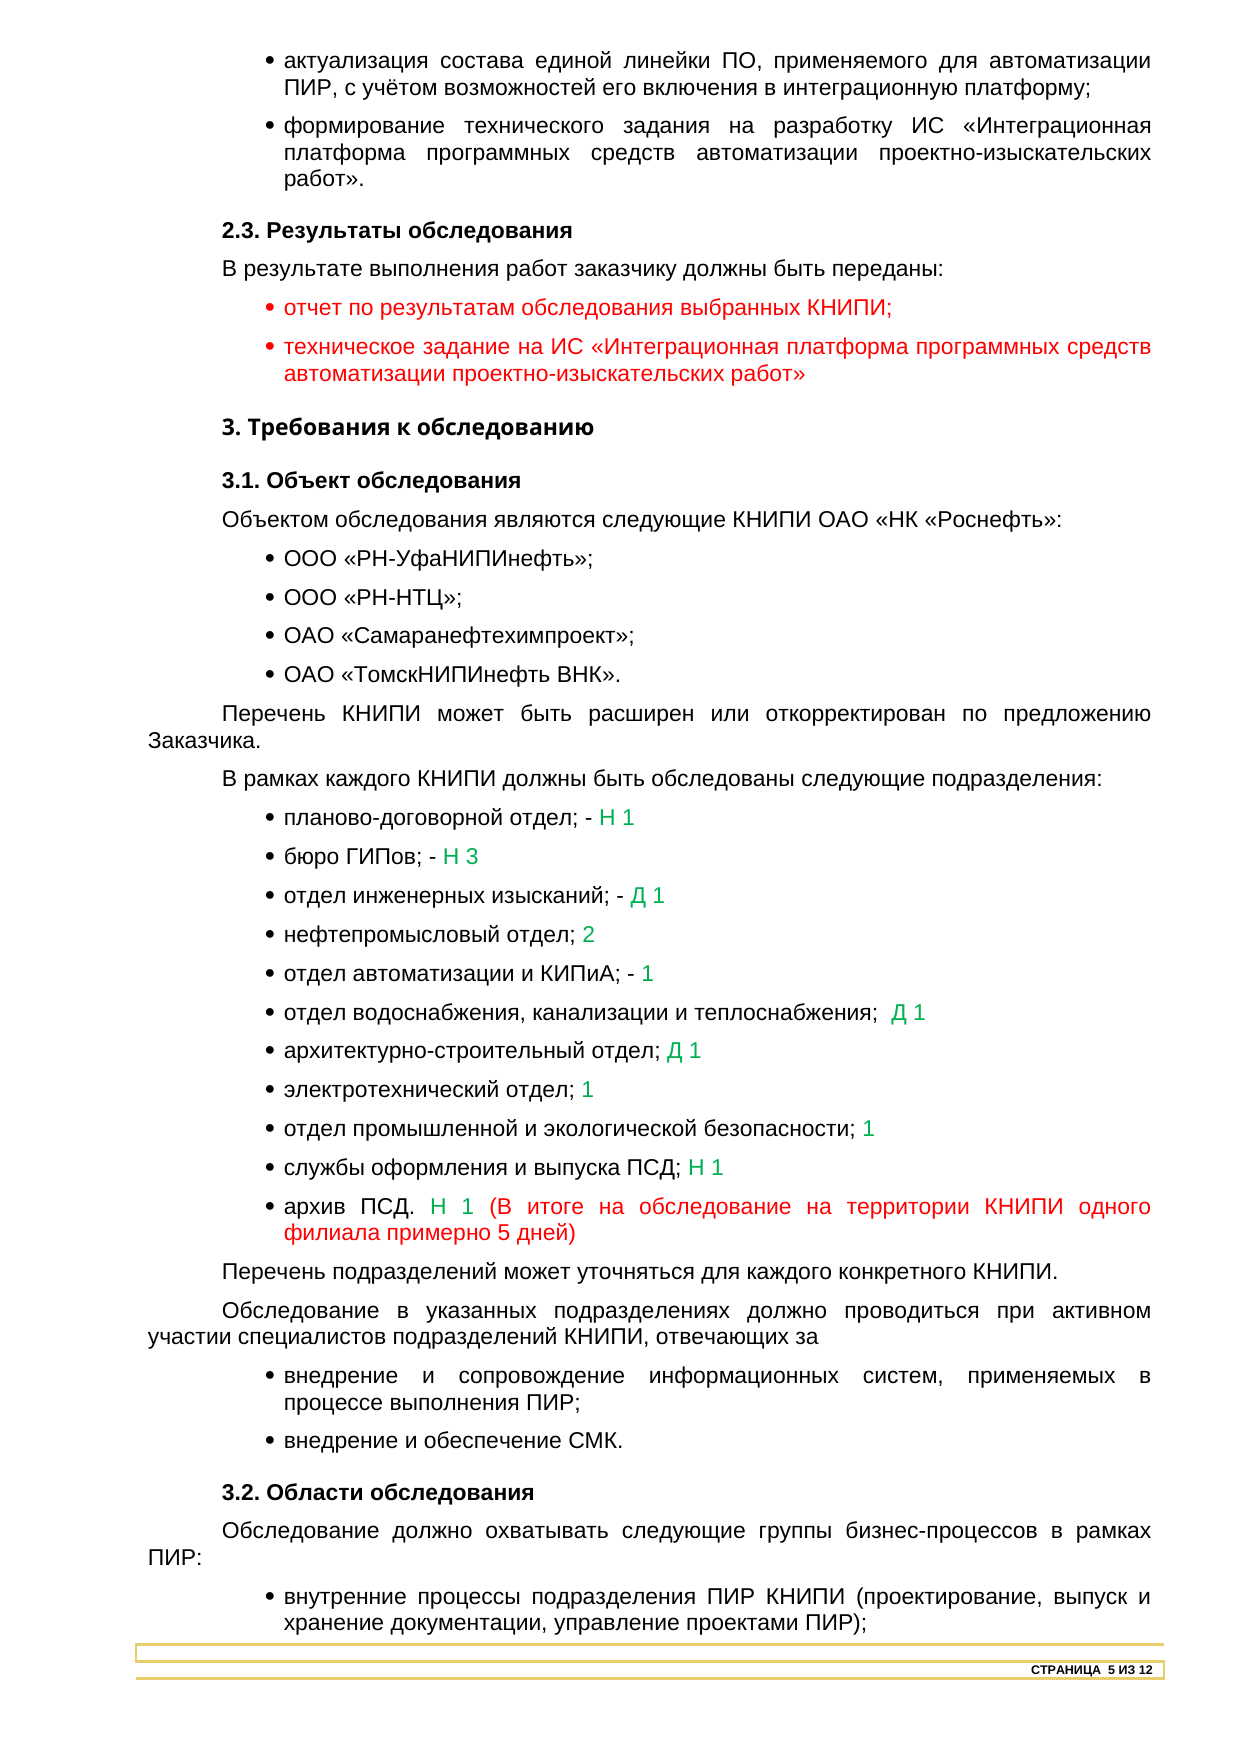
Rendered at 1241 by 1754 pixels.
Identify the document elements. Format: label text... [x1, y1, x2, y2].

list службы оформления и выпуска ПСД; Н 1 [266, 1154, 1152, 1180]
list ОАО «ТомскНИПИнефть ВНК». [266, 661, 1152, 688]
list Области обследования [222, 1479, 1152, 1505]
list ООО «РН‑УфаНИПИнефть»; [266, 545, 1152, 571]
list нефтепромысловый отдел; 2 [266, 921, 1152, 947]
text В рамках каждого КНИПИ должны быть обследованы следующие подразделения: [148, 765, 1152, 792]
list техническое задание на ИС «Интеграционная платформа программных средств автоматизации проектно-изыскательских работ» [266, 333, 1152, 386]
list электротехнический отдел; 1 [266, 1076, 1152, 1103]
list планово-договорной отдел; - Н 1 [266, 804, 1152, 831]
list бюро ГИПов; - Н 3 [266, 843, 1152, 869]
list формирование технического задания на разработку ИС «Интеграционная платформа программных средств автоматизации проектно-изыскательских работ». [266, 112, 1152, 192]
list актуализация состава единой линейки ПО, применяемого для автоматизации ПИР, с учётом возможностей его включения в интеграционную платформу; [266, 47, 1152, 100]
text Обследование в указанных подразделениях должно проводиться при активном участии специалистов подразделений КНИПИ, отвечающих за [148, 1297, 1152, 1349]
list Объект обследования [222, 467, 1152, 493]
text Обследование должно охватывать следующие группы бизнес-процессов в рамках ПИР: [148, 1517, 1152, 1570]
text Объектом обследования являются следующие КНИПИ ОАО «НК «Роснефть»: [148, 506, 1152, 532]
list отдел инженерных изысканий; - Д 1 [266, 882, 1152, 908]
list внедрение и обеспечение СМК. [266, 1427, 1152, 1454]
list ООО «РН‑НТЦ»; [266, 584, 1152, 610]
list архитектурно-строительный отдел; Д 1 [266, 1037, 1152, 1064]
list отдел автоматизации и КИПиА; - 1 [266, 960, 1152, 986]
list внедрение и сопровождение информационных систем, применяемых в процессе выполнения ПИР; [266, 1362, 1152, 1415]
list ОАО «Самаранефтехимпроект»; [266, 622, 1152, 649]
list отдел промышленной и экологической безопасности; 1 [266, 1115, 1152, 1141]
text Перечень подразделений может уточняться для каждого конкретного КНИПИ. [148, 1258, 1152, 1284]
list Требования к обследованию [222, 411, 1152, 442]
text Перечень КНИПИ может быть расширен или откорректирован по предложению Заказчика. [148, 700, 1152, 753]
list внутренние процессы подразделения ПИР КНИПИ (проектирование, выпуск и хранение документации, управление проектами ПИР); [266, 1583, 1152, 1635]
text В результате выполнения работ заказчику должны быть переданы: [148, 255, 1152, 282]
list отчет по результатам обследования выбранных КНИПИ; [266, 294, 1152, 321]
list архив ПСД. Н 1 (В итоге на обследование на территории КНИПИ одного филиала примерно 5 дней) [266, 1193, 1152, 1246]
list отдел водоснабжения, канализации и теплоснабжения; Д 1 [266, 998, 1152, 1025]
list Результаты обследования [222, 217, 1152, 243]
